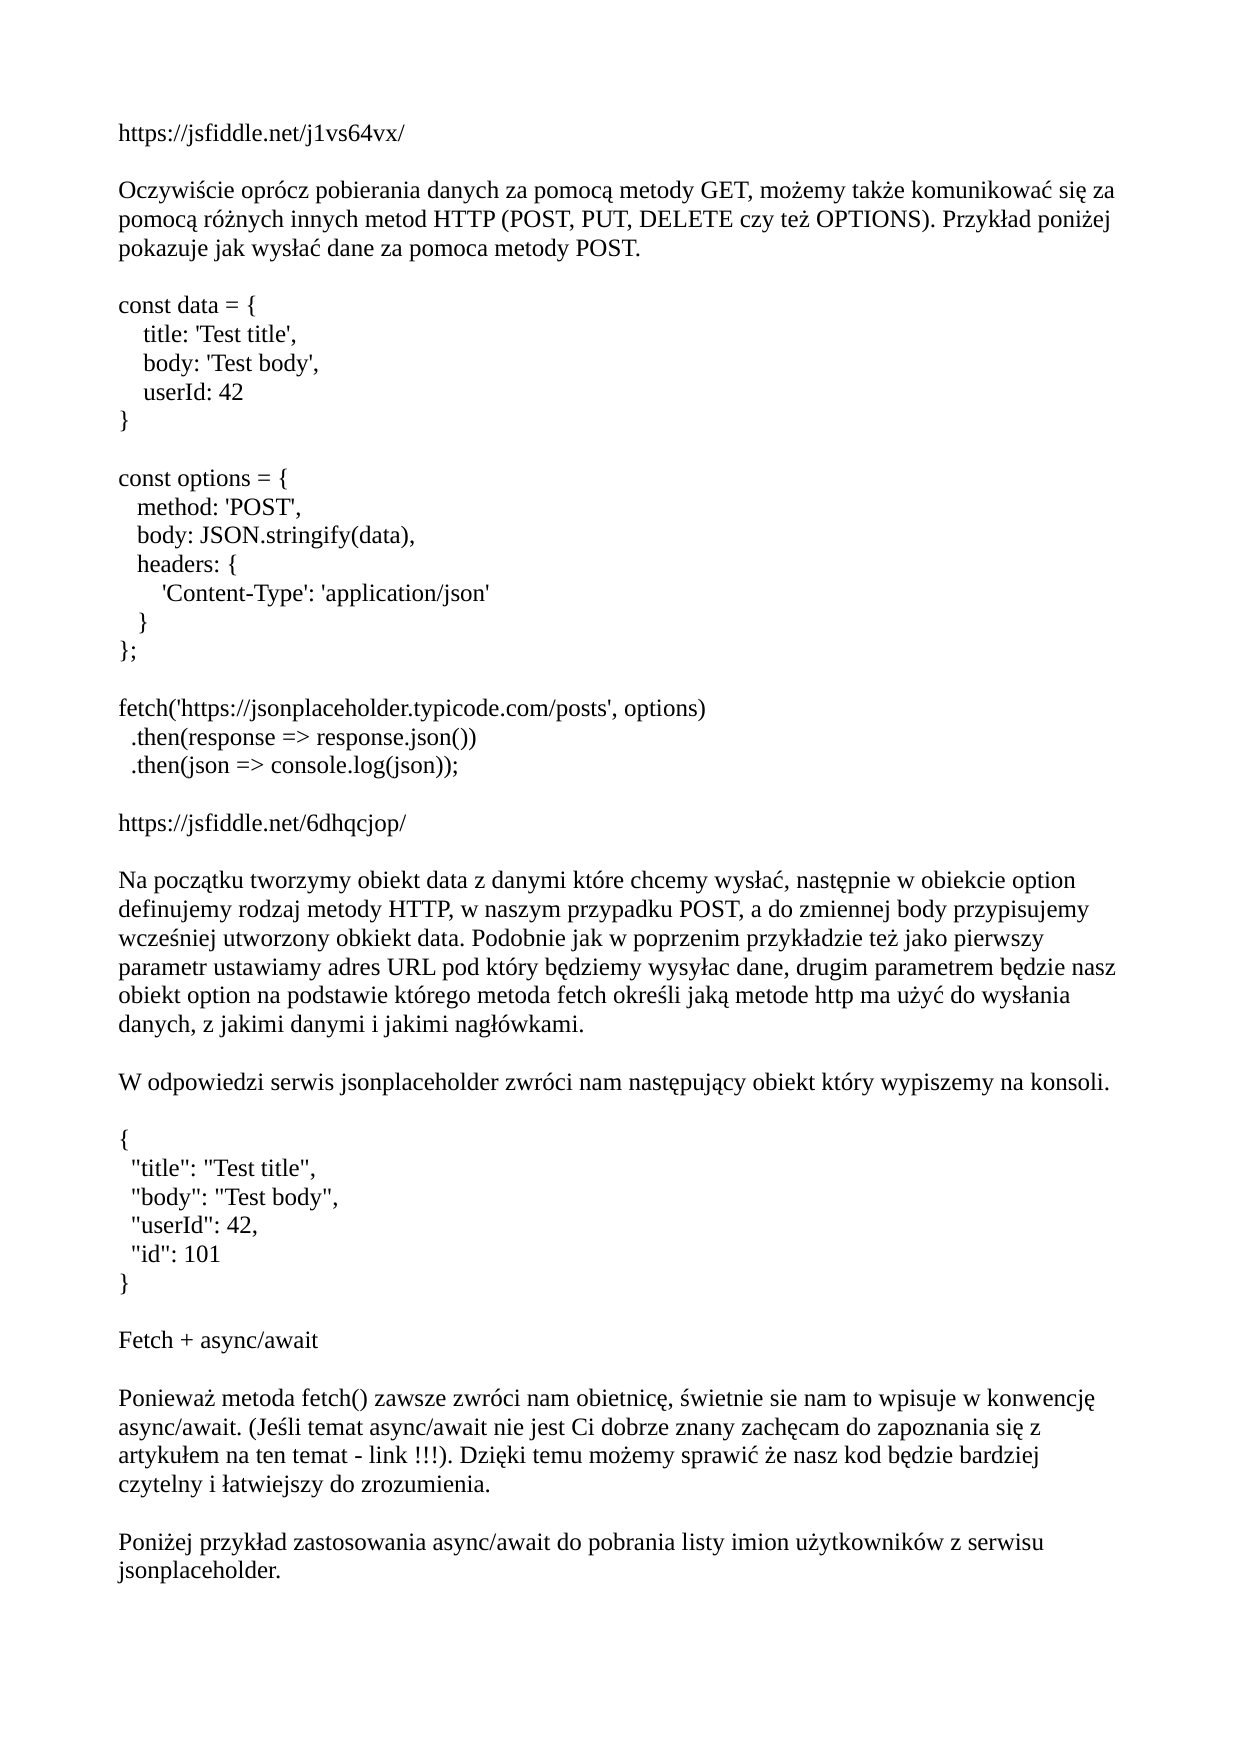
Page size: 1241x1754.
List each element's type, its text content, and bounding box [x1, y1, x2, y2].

text { [118, 1124, 1122, 1153]
text headers: { [118, 549, 1122, 578]
text body: 'Test body', [118, 348, 1122, 377]
text const options = { [118, 463, 1122, 492]
text } [118, 406, 1122, 434]
text const data = { [118, 291, 1122, 319]
text https://jsfiddle.net/j1vs64vx/ [118, 118, 1122, 147]
text } [118, 1268, 1122, 1297]
text Na początku tworzymy obiekt data z danymi które chcemy wysłać, następnie w obiekcie option definujemy rodzaj metody HTTP, w naszym przypadku POST, a do zmiennej body przypisujemy wcześniej utworzony obkiekt data. Podobnie jak w poprzenim przykładzie też jako pierwszy parametr ustawiamy adres URL pod który będziemy wysyłac dane, drugim parametrem będzie nasz obiekt option na podstawie którego metoda fetch określi jaką metode http ma użyć do wysłania danych, z jakimi danymi i jakimi nagłówkami. [118, 866, 1122, 1038]
text "body": "Test body", [118, 1182, 1122, 1211]
text "title": "Test title", [118, 1153, 1122, 1182]
text .then(response => response.json()) [118, 722, 1122, 751]
text body: JSON.stringify(data), [118, 521, 1122, 549]
text } [118, 607, 1122, 636]
text "id": 101 [118, 1239, 1122, 1268]
text Oczywiście oprócz pobierania danych za pomocą metody GET, możemy także komunikować się za pomocą różnych innych metod HTTP (POST, PUT, DELETE czy też OPTIONS). Przykład poniżej pokazuje jak wysłać dane za pomoca metody POST. [118, 176, 1122, 262]
text "userId": 42, [118, 1211, 1122, 1239]
text }; [118, 636, 1122, 664]
text method: 'POST', [118, 492, 1122, 521]
text title: 'Test title', [118, 319, 1122, 348]
text Ponieważ metoda fetch() zawsze zwróci nam obietnicę, świetnie sie nam to wpisuje w konwencję async/await. (Jeśli temat async/await nie jest Ci dobrze znany zachęcam do zapoznania się z artykułem na ten temat - link !!!). Dzięki temu możemy sprawić że nasz kod będzie bardziej czytelny i łatwiejszy do zrozumienia. [118, 1383, 1122, 1498]
text .then(json => console.log(json)); [118, 751, 1122, 779]
text userId: 42 [118, 377, 1122, 406]
text https://jsfiddle.net/6dhqcjop/ [118, 808, 1122, 837]
text Fetch + async/await [118, 1326, 1122, 1354]
text Poniżej przykład zastosowania async/await do pobrania listy imion użytkowników z serwisu jsonplaceholder. [118, 1527, 1122, 1584]
text W odpowiedzi serwis jsonplaceholder zwróci nam następujący obiekt który wypiszemy na konsoli. [118, 1067, 1122, 1096]
text fetch('https://jsonplaceholder.typicode.com/posts', options) [118, 693, 1122, 722]
text 'Content-Type': 'application/json' [118, 578, 1122, 607]
